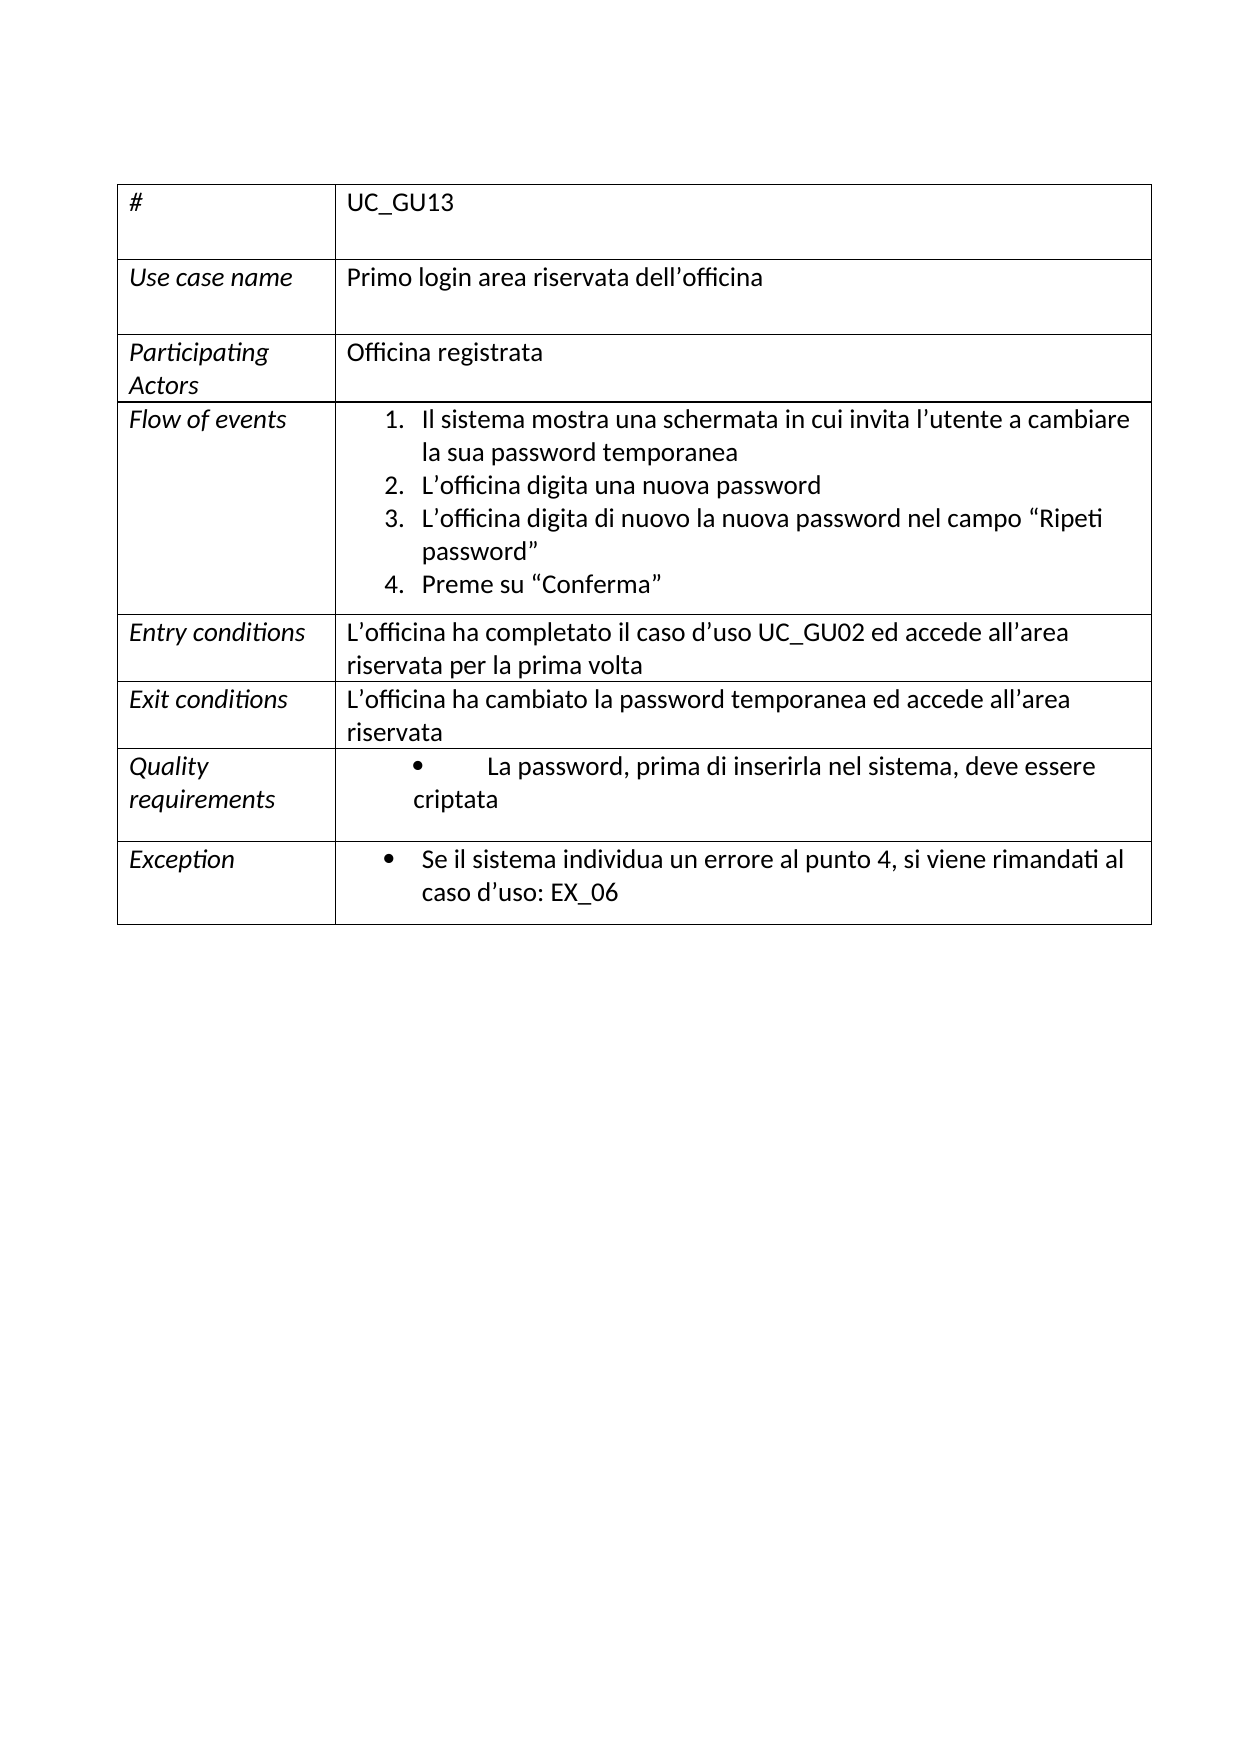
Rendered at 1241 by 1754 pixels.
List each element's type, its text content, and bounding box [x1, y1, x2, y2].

table_cell Officina registrata [336, 335, 1151, 401]
table_header # [118, 185, 335, 259]
table_cell L’officina ha completato il caso d’uso UC_GU02 ed accede all’area riservata per la prima volta [336, 615, 1151, 681]
table_cell Il sistema mostra una schermata in cui invita l’utente a cambiare la sua password temporanea L’officina digita una nuova password L’officina digita di nuovo la nuova password nel campo “Ripeti password” Preme su “Conferma” [336, 403, 1151, 614]
table_cell Flow of events [118, 403, 335, 614]
table_cell Se il sistema individua un errore al punto 4, si viene rimandati al caso d’uso: EX_06 [336, 842, 1151, 924]
table_cell Exit conditions [118, 682, 335, 748]
table_cell Participating Actors [118, 335, 335, 401]
table_cell La password, prima di inserirla nel sistema, deve essere criptata [336, 749, 1151, 841]
table_cell Primo login area riservata dell’officina [336, 260, 1151, 334]
table_cell Entry conditions [118, 615, 335, 681]
table_cell Use case name [118, 260, 335, 334]
table_cell Quality requirementsuq [118, 749, 335, 841]
table_cell L’officina ha cambiato la password temporanea ed accede all’area riservata [336, 682, 1151, 748]
table_header UC_GU13 [336, 185, 1151, 259]
table_cell Exception [118, 842, 335, 924]
